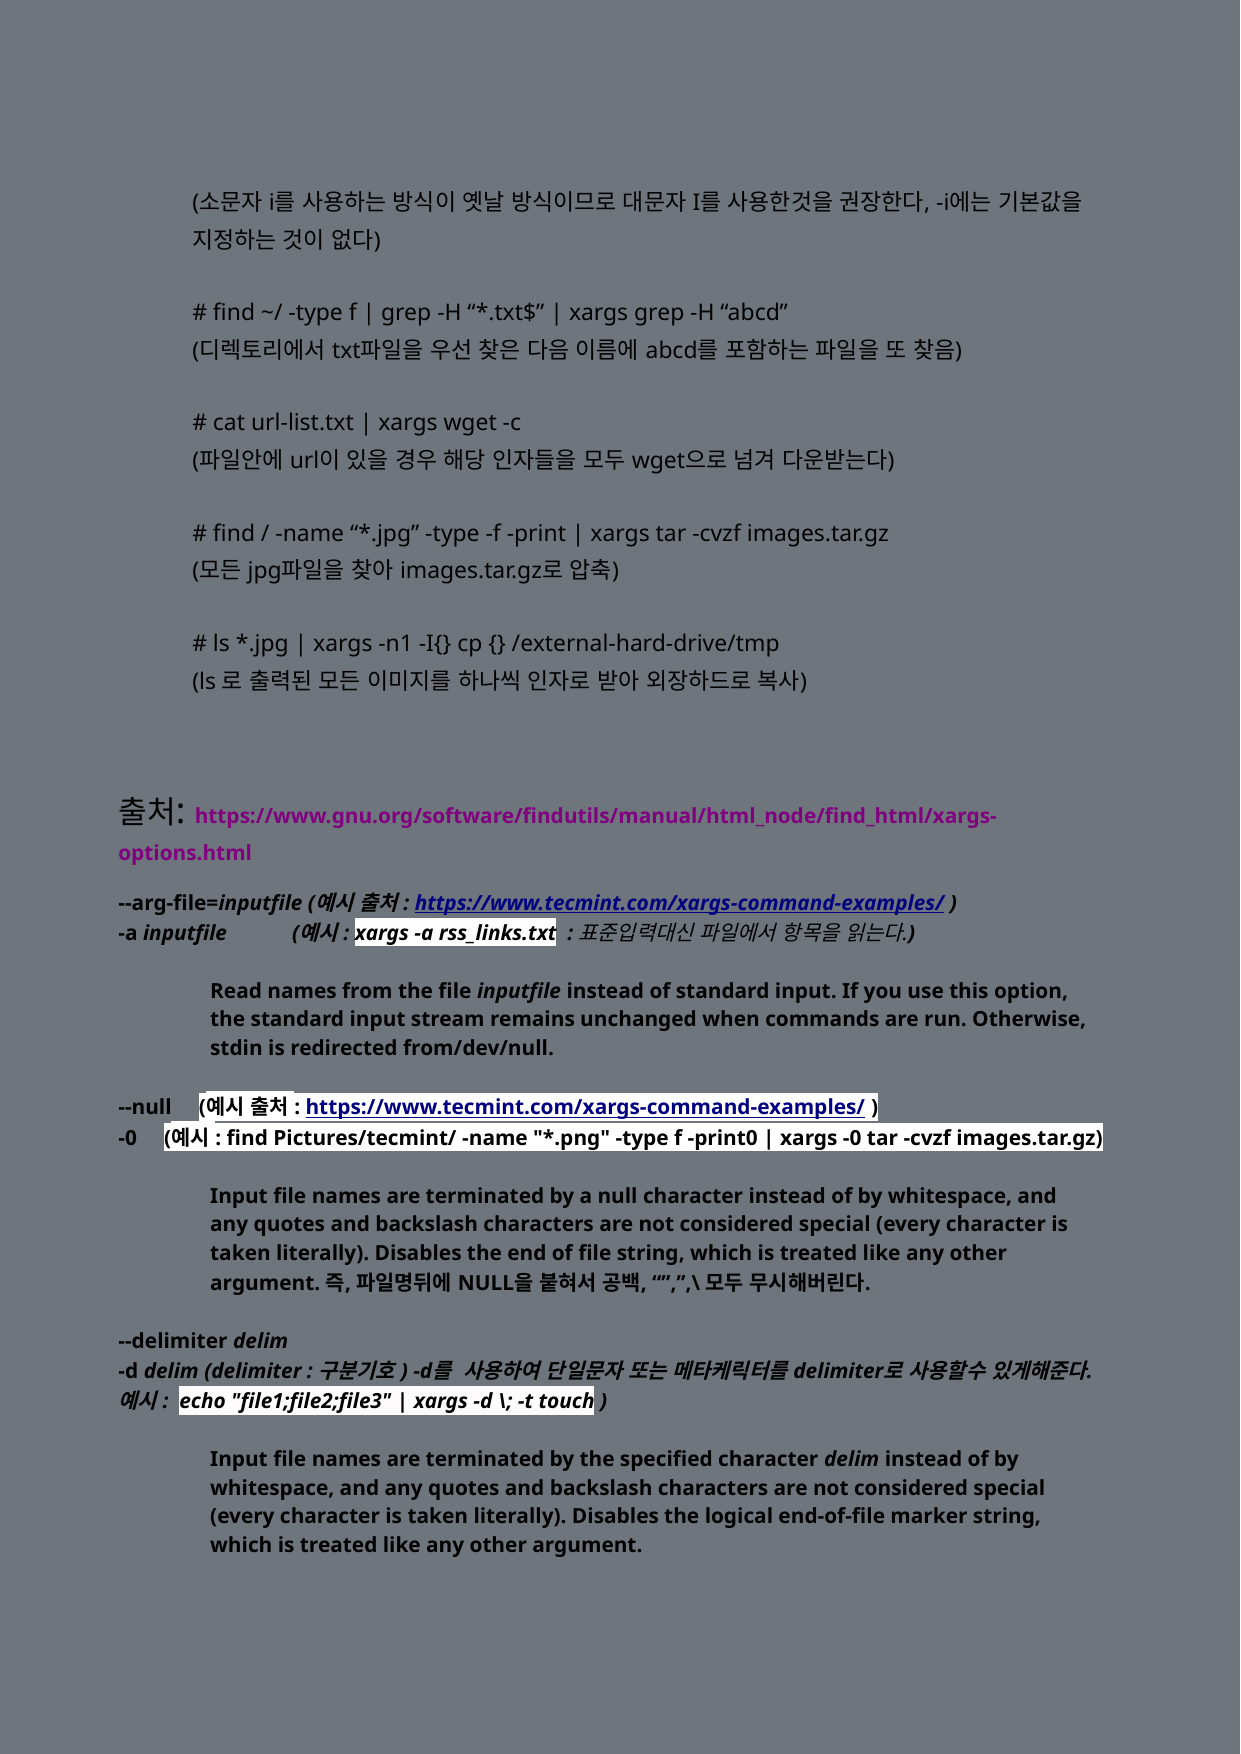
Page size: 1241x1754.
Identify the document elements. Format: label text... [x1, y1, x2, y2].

list Input file names are terminated by a null character instead of by whitespace, and any quotes and backslash characters are not considered special (every character is taken literally). Disables the end of file string, which is treated like any other argument. 즉, 파일명뒤에 NULL을 붙혀서 공백, “”,’’,\ 모두 무시해버린다. [210, 1181, 1089, 1296]
subtitle -0 (예시 : find Pictures/tecmint/ -name "*.png" -type f -print0 | xargs -0 tar -cvzf images.tar.gz) [118, 1121, 1122, 1151]
list (소문자 i를 사용하는 방식이 옛날 방식이므로 대문자 I를 사용한것을 권장한다, -i에는 기본값을 지정하는 것이 없다) [162, 183, 1122, 255]
list (모든 jpg파일을 찾아 images.tar.gz로 압축) [162, 552, 1122, 586]
list (파일안에 url이 있을 경우 해당 인자들을 모두 wget으로 넘겨 다운받는다) [162, 442, 1122, 476]
subtitle --arg-file=inputfile (예시 출처 : https://www.tecmint.com/xargs-command-examples/ ) [118, 886, 1122, 916]
list Read names from the file inputfile instead of standard input. If you use this option, the standard input stream remains unchanged when commands are run. Otherwise, stdin is redirected from/dev/null. [210, 976, 1089, 1061]
list Input file names are terminated by the specified character delim instead of by whitespace, and any quotes and backslash characters are not considered special (every character is taken literally). Disables the logical end-of-file marker string, which is treated like any other argument. [210, 1444, 1089, 1558]
list # find / -name “*.jpg” -type -f -print | xargs tar -cvzf images.tar.gz [162, 516, 1122, 548]
list # cat url-list.txt | xargs wget -c [162, 406, 1122, 437]
subtitle --delimiter delim [118, 1326, 1122, 1354]
subtitle -d delim (delimiter : 구분기호 ) -d를 사용하여 단일문자 또는 메타케릭터를 delimiter로 사용할수 있게해준다. 예시 : echo "file1;file2;file3" | xargs -d \; -t touch ) [118, 1354, 1122, 1415]
subtitle --null (예시 출처 : https://www.tecmint.com/xargs-command-examples/ ) [118, 1091, 1122, 1121]
text 출처: https://www.gnu.org/software/findutils/manual/html_node/find_html/xargs-options.html [118, 786, 1122, 867]
list # find ~/ -type f | grep -H “*.txt$” | xargs grep -H “abcd” [162, 296, 1122, 327]
subtitle -a inputfile (예시 : xargs -a rss_links.txt : 표준입력대신 파일에서 항목을 읽는다.) [118, 916, 1122, 946]
list (디렉토리에서 txt파일을 우선 찾은 다음 이름에 abcd를 포함하는 파일을 또 찾음) [162, 332, 1122, 365]
list # ls *.jpg | xargs -n1 -I{} cp {} /external-hard-drive/tmp [162, 627, 1122, 658]
list (ls 로 출력된 모든 이미지를 하나씩 인자로 받아 외장하드로 복사) [162, 663, 1122, 696]
